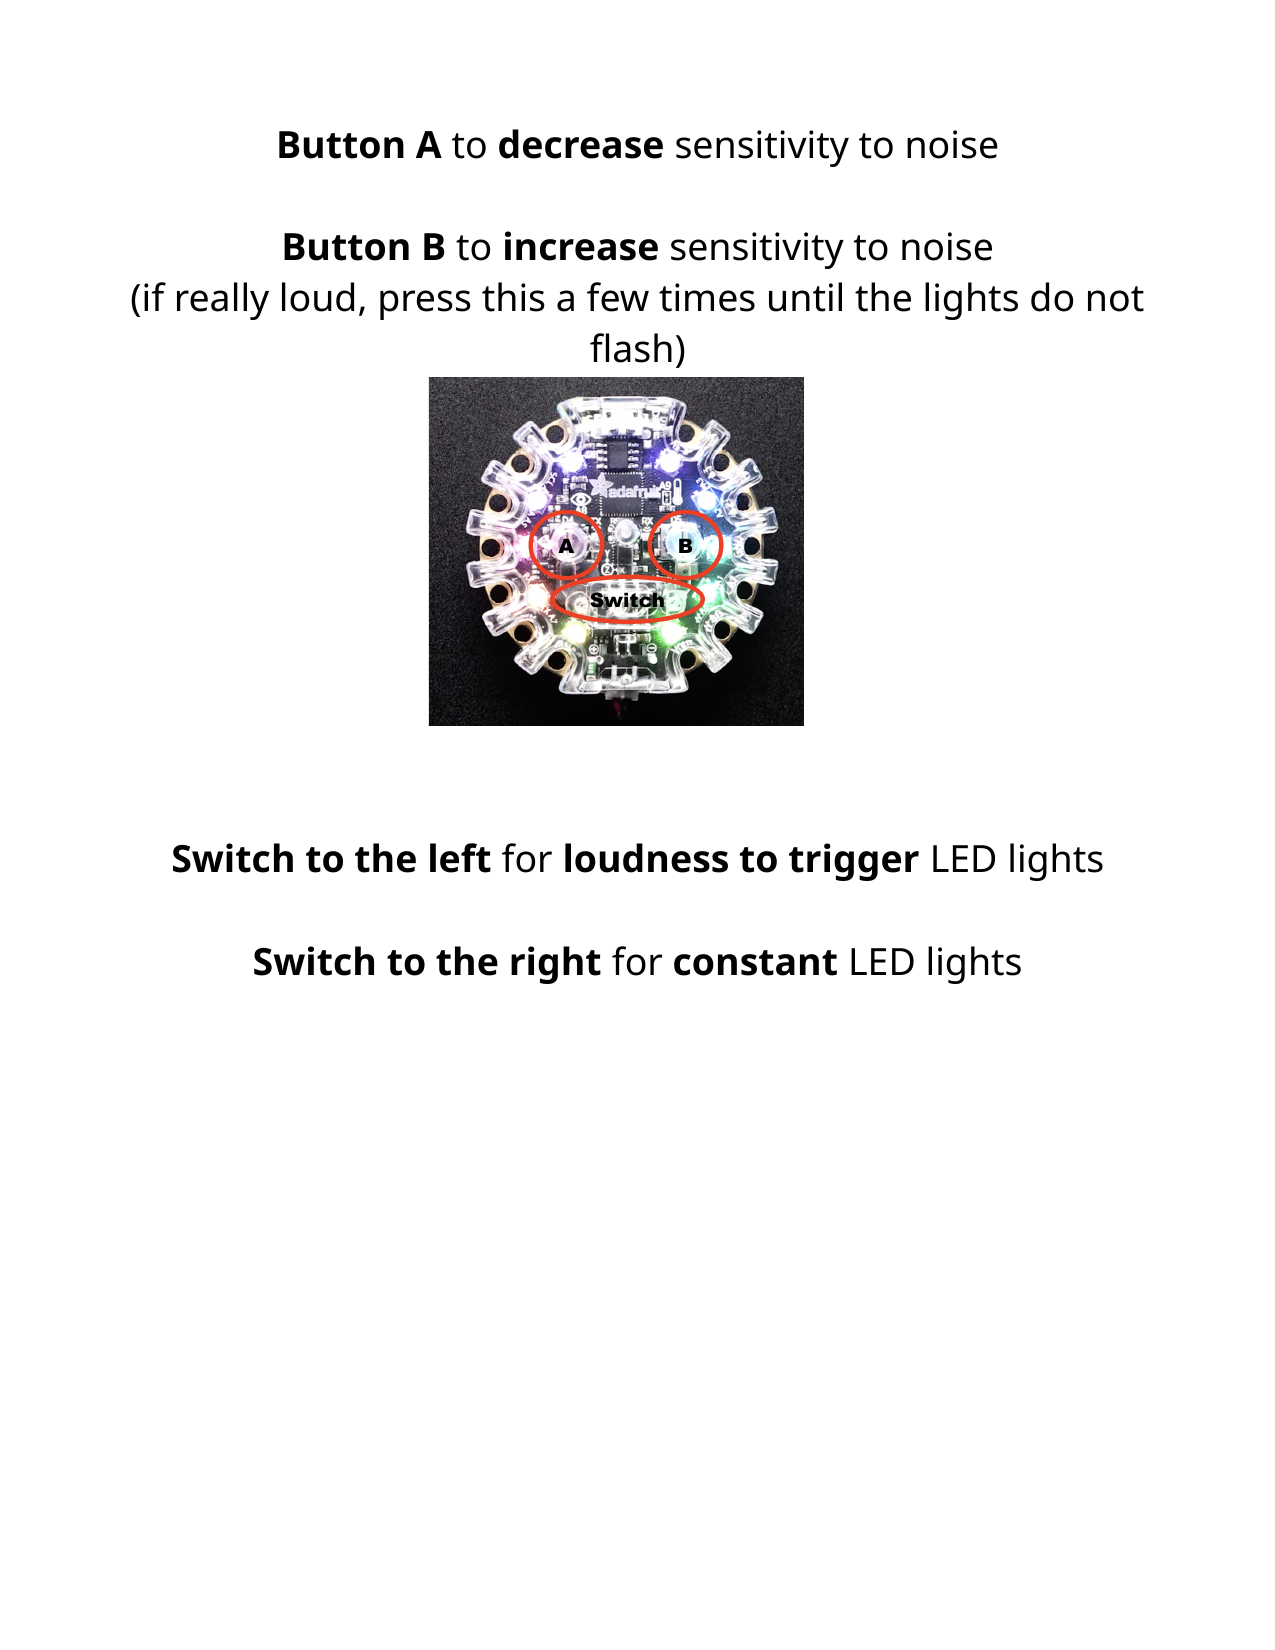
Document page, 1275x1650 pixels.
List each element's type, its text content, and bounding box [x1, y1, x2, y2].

text Switch to the left for loudness to trigger LED lights [118, 833, 1157, 884]
picture [428, 377, 804, 726]
text Button B to increase sensitivity to noise [118, 220, 1157, 271]
text Button A to decrease sensitivity to noise [118, 118, 1157, 169]
text Switch to the right for constant LED lights [118, 935, 1157, 986]
text (if really loud, press this a few times until the lights do not flash) [118, 271, 1157, 373]
